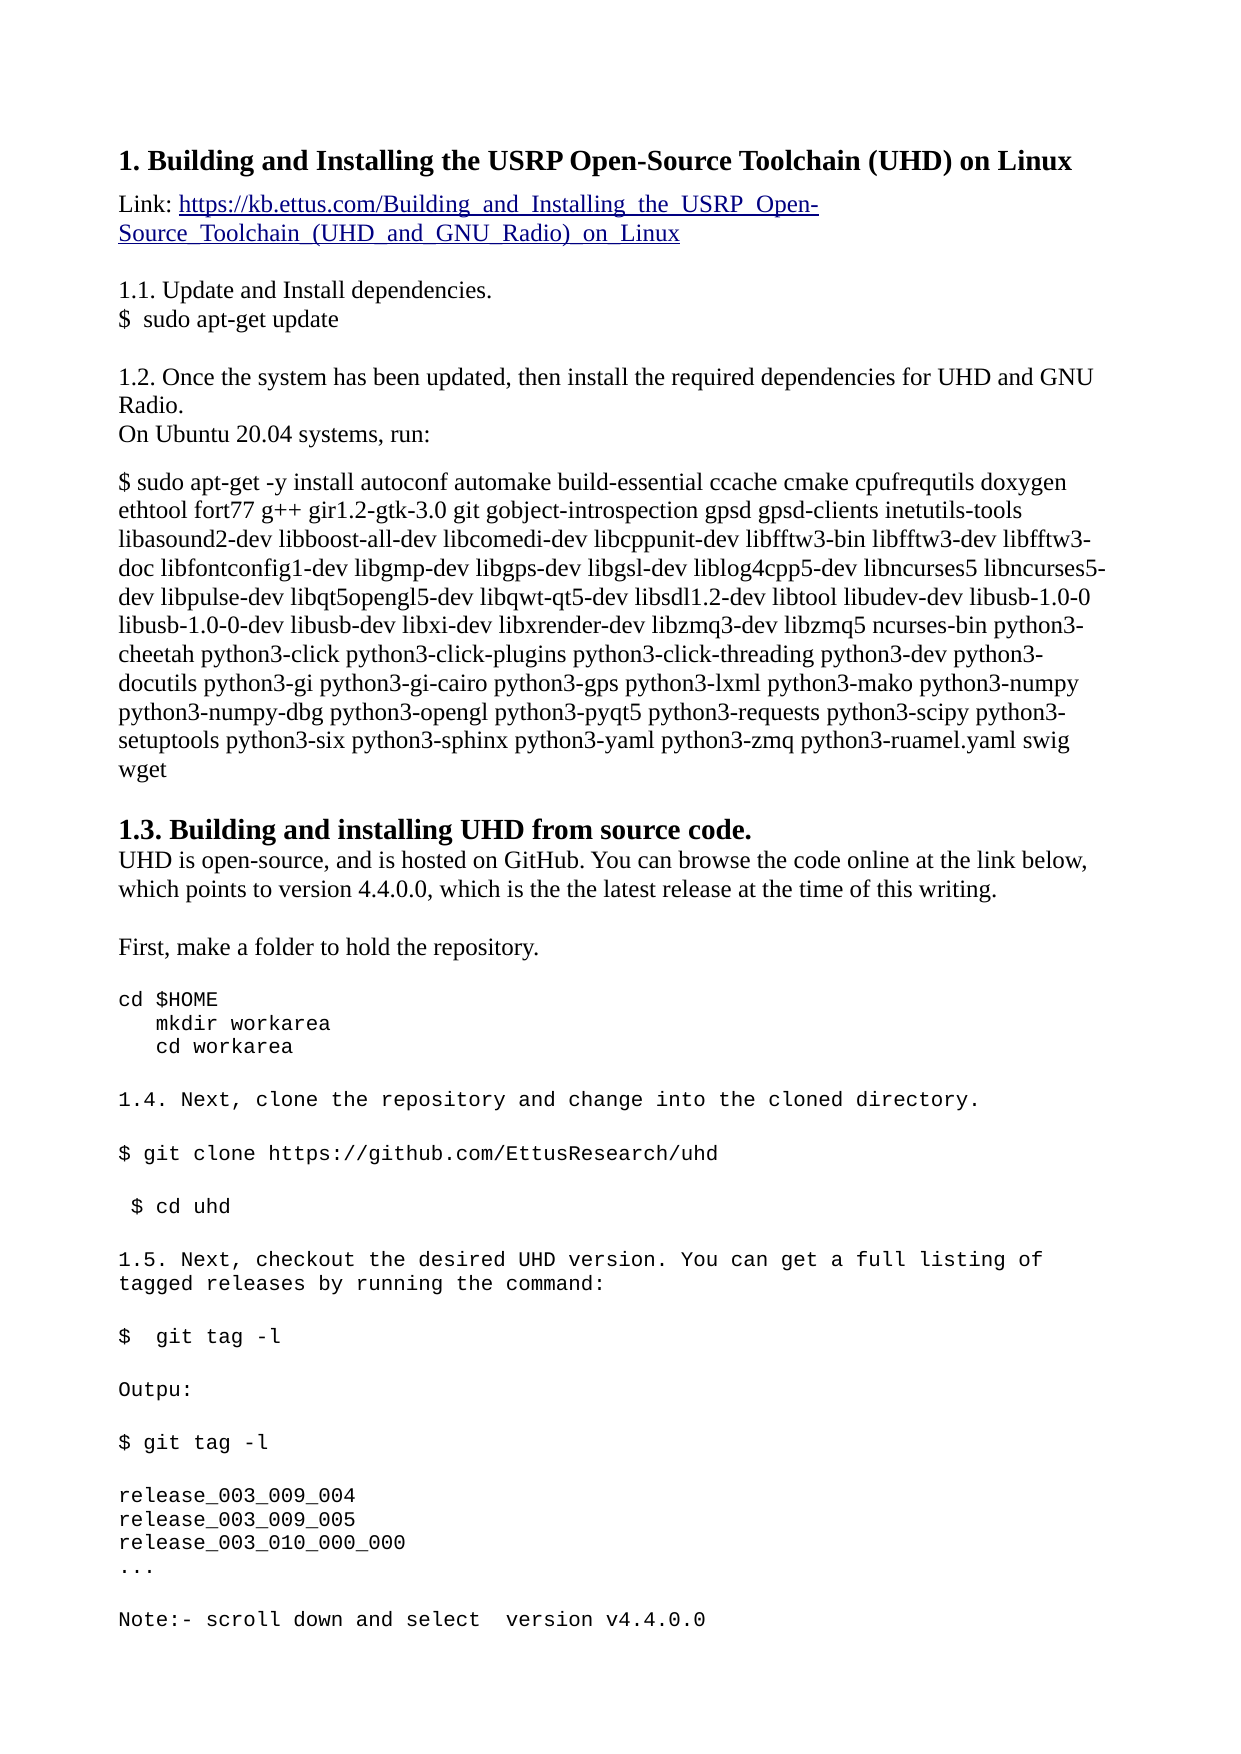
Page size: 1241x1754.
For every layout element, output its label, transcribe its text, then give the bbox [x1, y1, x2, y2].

text release_003_009_005 [118, 1509, 1122, 1532]
text On Ubuntu 20.04 systems, run: [118, 419, 1122, 448]
text $ sudo apt-get -y install autoconf automake build-essential ccache cmake cpufrequtils doxygen ethtool fort77 g++ gir1.2-gtk-3.0 git gobject-introspection gpsd gpsd-clients inetutils-tools libasound2-dev libboost-all-dev libcomedi-dev libcppunit-dev libfftw3-bin libfftw3-dev libfftw3-doc libfontconfig1-dev libgmp-dev libgps-dev libgsl-dev liblog4cpp5-dev libncurses5 libncurses5-dev libpulse-dev libqt5opengl5-dev libqwt-qt5-dev libsdl1.2-dev libtool libudev-dev libusb-1.0-0 libusb-1.0-0-dev libusb-dev libxi-dev libxrender-dev libzmq3-dev libzmq5 ncurses-bin python3-cheetah python3-click python3-click-plugins python3-click-threading python3-dev python3-docutils python3-gi python3-gi-cairo python3-gps python3-lxml python3-mako python3-numpy python3-numpy-dbg python3-opengl python3-pyqt5 python3-requests python3-scipy python3-setuptools python3-six python3-sphinx python3-yaml python3-zmq python3-ruamel.yaml swig wget [118, 467, 1122, 783]
subtitle 1. Building and Installing the USRP Open-Source Toolchain (UHD) on Linux [118, 143, 1122, 177]
text First, make a folder to hold the repository. [118, 932, 1122, 960]
text cd $HOME [118, 989, 1122, 1013]
text ... [118, 1556, 1122, 1579]
text Note:- scroll down and select version v4.4.0.0 [118, 1609, 1122, 1633]
text 1.5. Next, checkout the desired UHD version. You can get a full listing of tagged releases by running the command: [118, 1249, 1122, 1296]
text 1.1. Update and Install dependencies. [118, 275, 1122, 304]
text $ sudo apt-get update [118, 304, 1122, 333]
text mkdir workarea [118, 1013, 1122, 1036]
text $ git tag -l [118, 1326, 1122, 1349]
text cd workarea [118, 1036, 1122, 1060]
text release_003_010_000_000 [118, 1532, 1122, 1556]
text Link: https://kb.ettus.com/Building_and_Installing_the_USRP_Open-Source_Toolchain_(UHD_and_GNU_Radio)_on_Linux [118, 189, 1122, 247]
text 1.3. Building and installing UHD from source code. [118, 812, 1122, 845]
text Outpu: [118, 1379, 1122, 1402]
text 1.4. Next, clone the repository and change into the cloned directory. [118, 1089, 1122, 1113]
text 1.2. Once the system has been updated, then install the required dependencies for UHD and GNU Radio. [118, 362, 1122, 419]
text $ cd uhd [118, 1196, 1122, 1219]
text release_003_009_004 [118, 1485, 1122, 1509]
text $ git clone https://github.com/EttusResearch/uhd [118, 1143, 1122, 1166]
text UHD is open-source, and is hosted on GitHub. You can browse the code online at the link below, which points to version 4.4.0.0, which is the the latest release at the time of this writing. [118, 845, 1122, 903]
text $ git tag -l [118, 1432, 1122, 1456]
